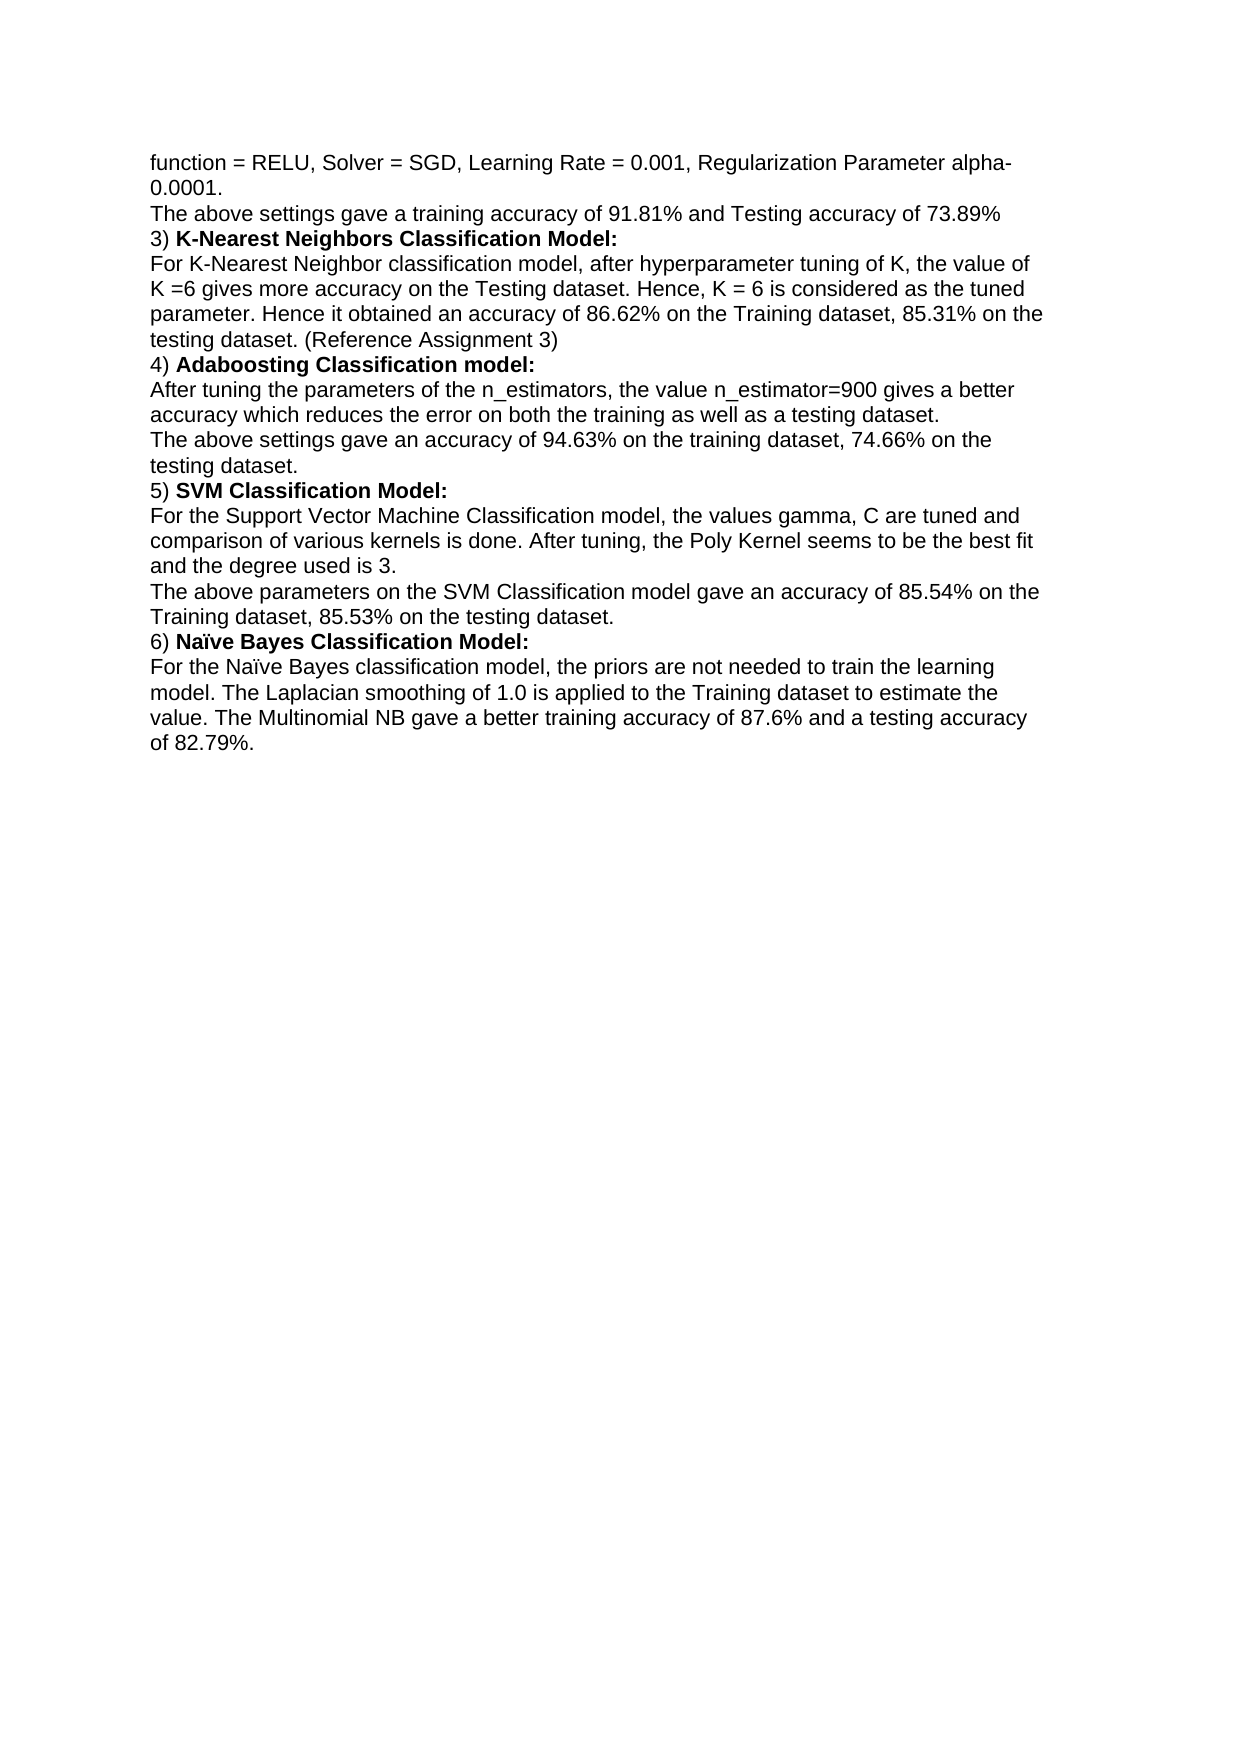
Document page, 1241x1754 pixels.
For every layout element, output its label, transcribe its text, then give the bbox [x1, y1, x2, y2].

text function = RELU, Solver = SGD, Learning Rate = 0.001, Regularization Parameter alpha- 0.0001. The above settings gave a training accuracy of 91.81% and Testing accuracy of 73.89% 3) K-Nearest Neighbors Classification Model: For K-Nearest Neighbor classification model, after hyperparameter tuning of K, the value of K =6 gives more accuracy on the Testing dataset. Hence, K = 6 is considered as the tuned parameter. Hence it obtained an accuracy of 86.62% on the Training dataset, 85.31% on the testing dataset. (Reference Assignment 3) 4) Adaboosting Classification model: After tuning the parameters of the n_estimators, the value n_estimator=900 gives a better accuracy which reduces the error on both the training as well as a testing dataset. The above settings gave an accuracy of 94.63% on the training dataset, 74.66% on the testing dataset. 5) SVM Classification Model: For the Support Vector Machine Classification model, the values gamma, C are tuned and comparison of various kernels is done. After tuning, the Poly Kernel seems to be the best fit and the degree used is 3. The above parameters on the SVM Classification model gave an accuracy of 85.54% on the Training dataset, 85.53% on the testing dataset. 6) Naïve Bayes Classification Model: For the Naïve Bayes classification model, the priors are not needed to train the learning model. The Laplacian smoothing of 1.0 is applied to the Training dataset to estimate the value. The Multinomial NB gave a better training accuracy of 87.6% and a testing accuracy of 82.79%. [150, 150, 1090, 755]
